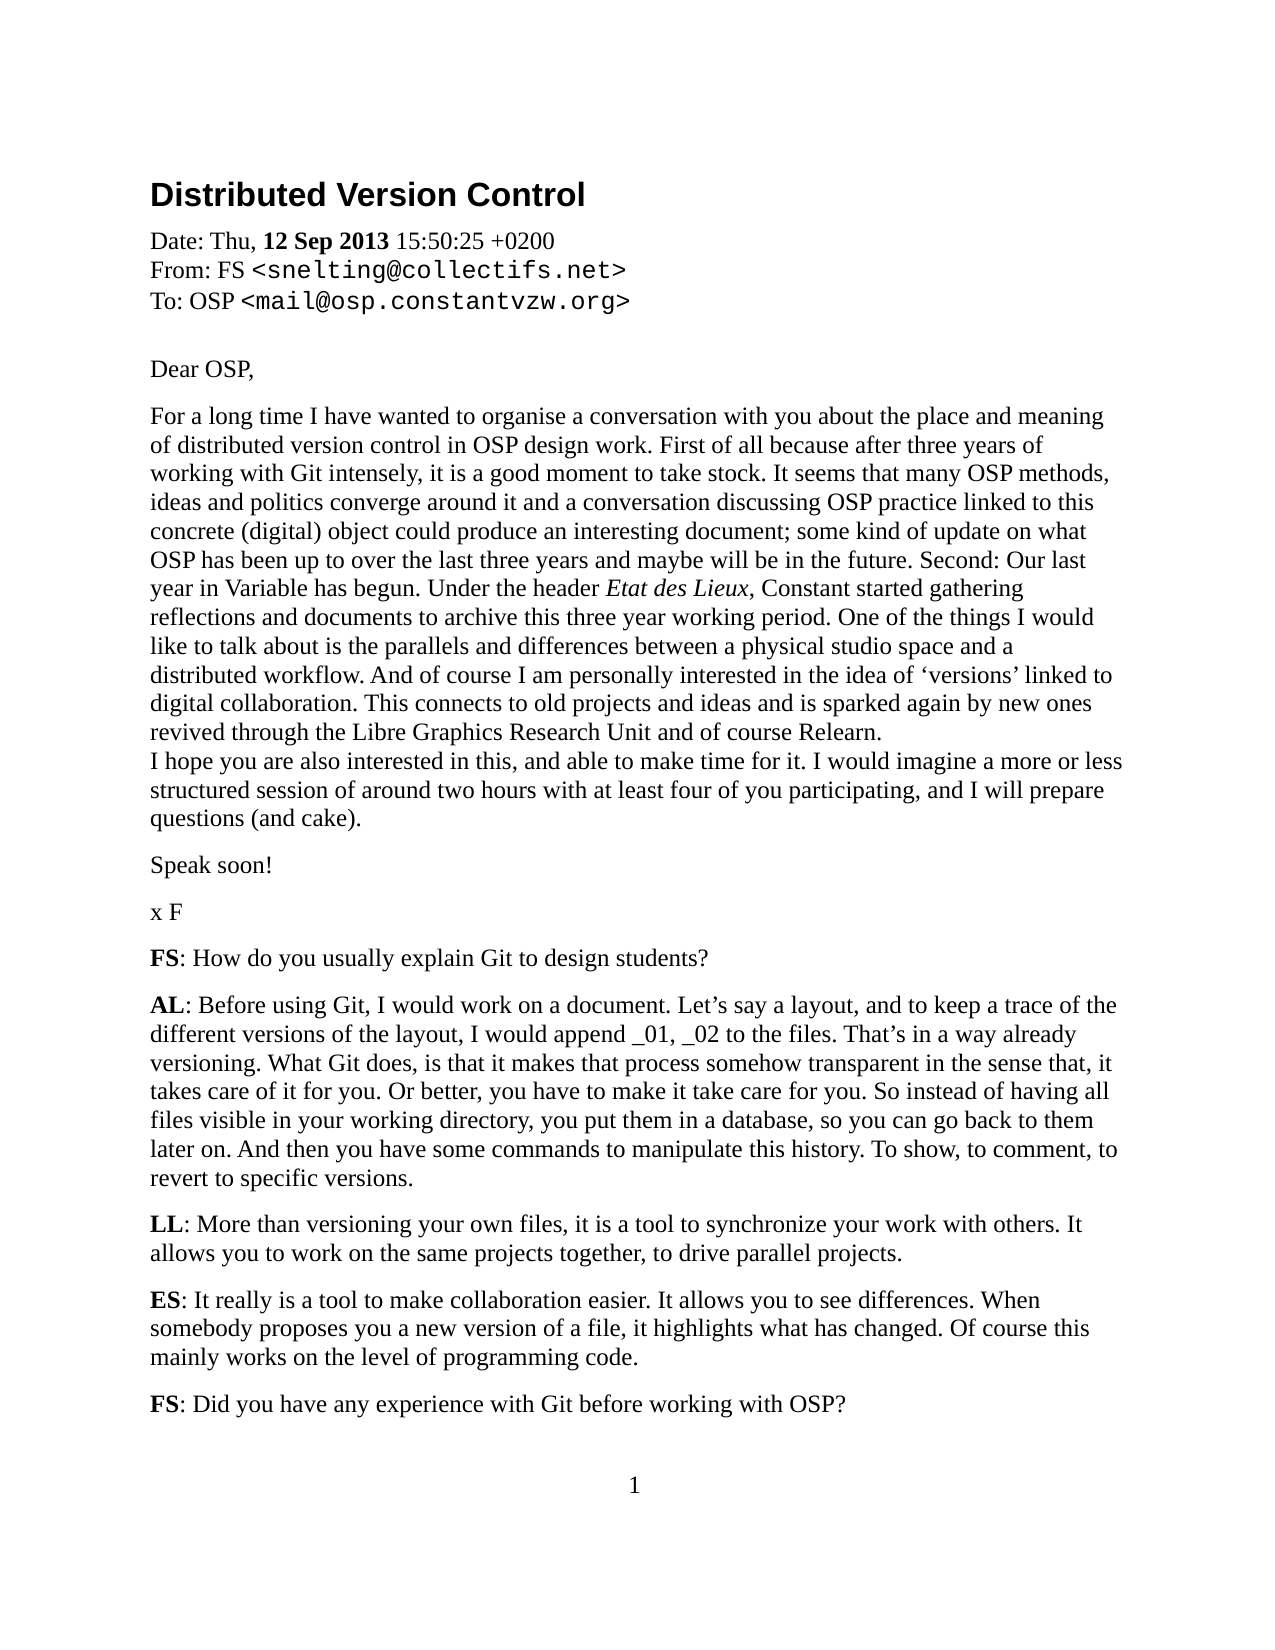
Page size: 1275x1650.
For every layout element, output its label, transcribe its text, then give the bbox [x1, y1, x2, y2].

text x F [150, 897, 1125, 926]
text ES: It really is a tool to make collaboration easier. It allows you to see differences. When somebody proposes you a new version of a file, it highlights what has changed. Of course this mainly works on the level of programming code. [150, 1285, 1125, 1371]
text For a long time I have wanted to organise a conversation with you about the place and meaning of distributed version control in OSP design work. First of all because after three years of working with Git intensely, it is a good moment to take stock. It seems that many OSP methods, ideas and politics converge around it and a conversation discussing OSP practice linked to this concrete (digital) object could produce an interesting document; some kind of update on what OSP has been up to over the last three years and maybe will be in the future. Second: Our last year in Variable has begun. Under the header Etat des Lieux, Constant started gathering reflections and documents to archive this three year working period. One of the things I would like to talk about is the parallels and differences between a physical studio space and a distributed workflow. And of course I am personally interested in the idea of ‘versions’ linked to digital collaboration. This connects to old projects and ideas and is sparked again by new ones revived through the Libre Graphics Research Unit and of course Relearn. I hope you are also interested in this, and able to make time for it. I would imagine a more or less structured session of around two hours with at least four of you participating, and I will prepare questions (and cake). [150, 401, 1125, 832]
text LL: More than versioning your own files, it is a tool to synchronize your work with others. It allows you to work on the same projects together, to drive parallel projects. [150, 1209, 1125, 1267]
text AL: Before using Git, I would work on a document. Let’s say a layout, and to keep a trace of the different versions of the layout, I would append _01, _02 to the files. That’s in a way already versioning. What Git does, is that it makes that process somehow transparent in the sense that, it takes care of it for you. Or better, you have to make it take care for you. So instead of having all files visible in your working directory, you put them in a database, so you can go back to them later on. And then you have some commands to manipulate this history. To show, to comment, to revert to specific versions. [150, 990, 1125, 1191]
text FS: How do you usually explain Git to design students? [150, 943, 1125, 972]
text Dear OSP, [150, 354, 1125, 383]
subtitle Distributed Version Control [150, 175, 1125, 214]
text Date: Thu, 12 Sep 2013 15:50:25 +0200 From: FS <snelting@collectifs.net> To: OSP <mail@osp.constantvzw.org> [150, 226, 1125, 345]
text Speak soon! [150, 850, 1125, 879]
text FS: Did you have any experience with Git before working with OSP? [150, 1389, 1125, 1418]
